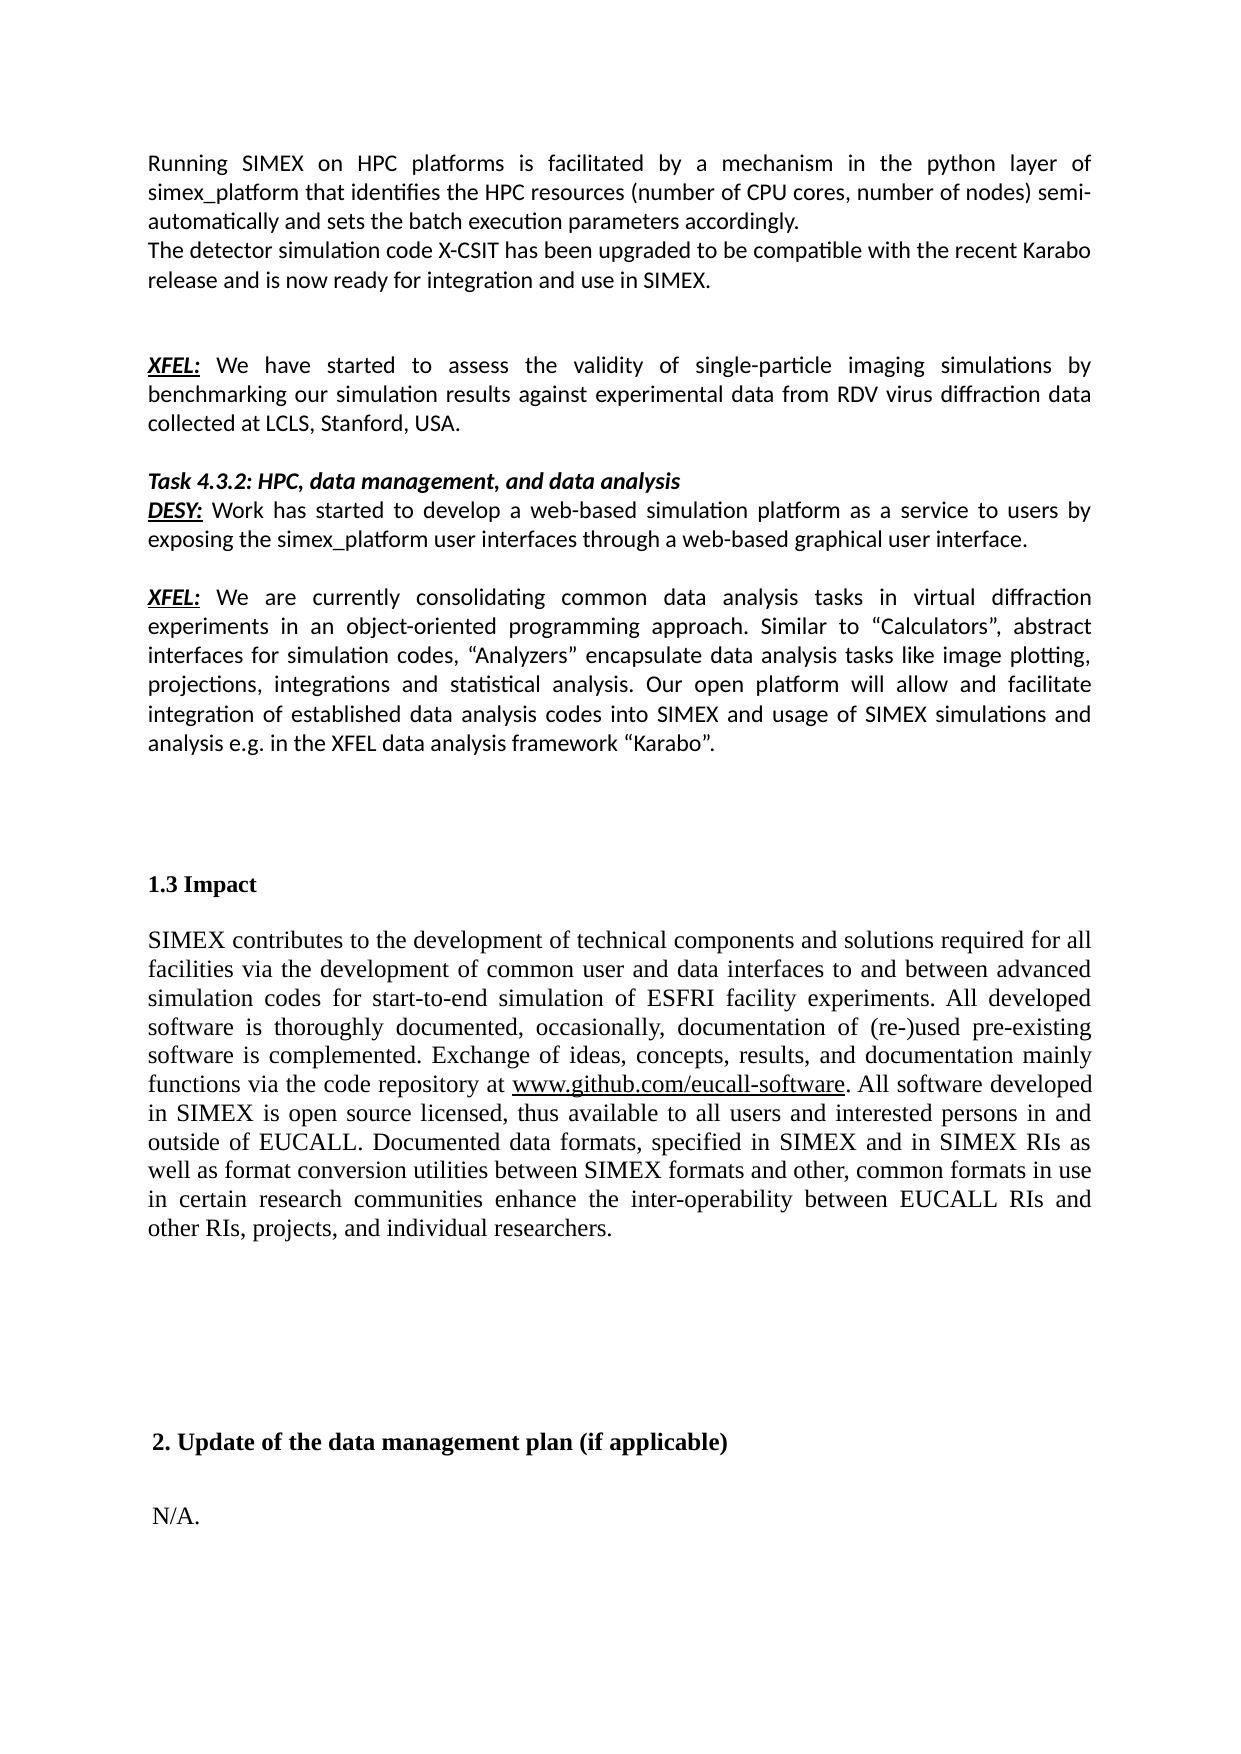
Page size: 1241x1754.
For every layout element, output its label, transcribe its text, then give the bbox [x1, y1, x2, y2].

text 1.3 Impact [148, 870, 1093, 898]
text SIMEX contributes to the development of technical components and solutions required for all facilities via the development of common user and data interfaces to and between advanced simulation codes for start-to-end simulation of ESFRI facility experiments. All developed software is thoroughly documented, occasionally, documentation of (re-)used pre-existing software is complemented. Exchange of ideas, concepts, results, and documentation mainly functions via the code repository at www.github.com/eucall-software. All software developed in SIMEX is open source licensed, thus available to all users and interested persons in and outside of EUCALL. Documented data formats, specified in SIMEX and in SIMEX RIs as well as format conversion utilities between SIMEX formats and other, common formats in use in certain research communities enhance the inter-operability between EUCALL RIs and other RIs, projects, and individual researchers. [148, 925, 1093, 1242]
text DESY: Work has started to develop a web-based simulation platform as a service to users by exposing the simex_platform user interfaces through a web-based graphical user interface. [148, 495, 1093, 554]
text N/A. [152, 1501, 1087, 1529]
text Running SIMEX on HPC platforms is facilitated by a mechanism in the python layer of simex_platform that identifies the HPC resources (number of CPU cores, number of nodes) semi-automatically and sets the batch execution parameters accordingly. [148, 148, 1093, 235]
text The detector simulation code X-CSIT has been upgraded to be compatible with the recent Karabo release and is now ready for integration and use in SIMEX. [148, 235, 1093, 294]
text Task 4.3.2: HPC, data management, and data analysis [148, 466, 1093, 495]
text XFEL: We are currently consolidating common data analysis tasks in virtual diffraction experiments in an object-oriented programming approach. Similar to “Calculators”, abstract interfaces for simulation codes, “Analyzers” encapsulate data analysis tasks like image plotting, projections, integrations and statistical analysis. Our open platform will allow and facilitate integration of established data analysis codes into SIMEX and usage of SIMEX simulations and analysis e.g. in the XFEL data analysis framework “Karabo”. [148, 582, 1093, 757]
text 2. Update of the data management plan (if applicable) [152, 1430, 1095, 1455]
text XFEL: We have started to assess the validity of single-particle imaging simulations by benchmarking our simulation results against experimental data from RDV virus diffraction data collected at LCLS, Stanford, USA. [148, 350, 1093, 438]
